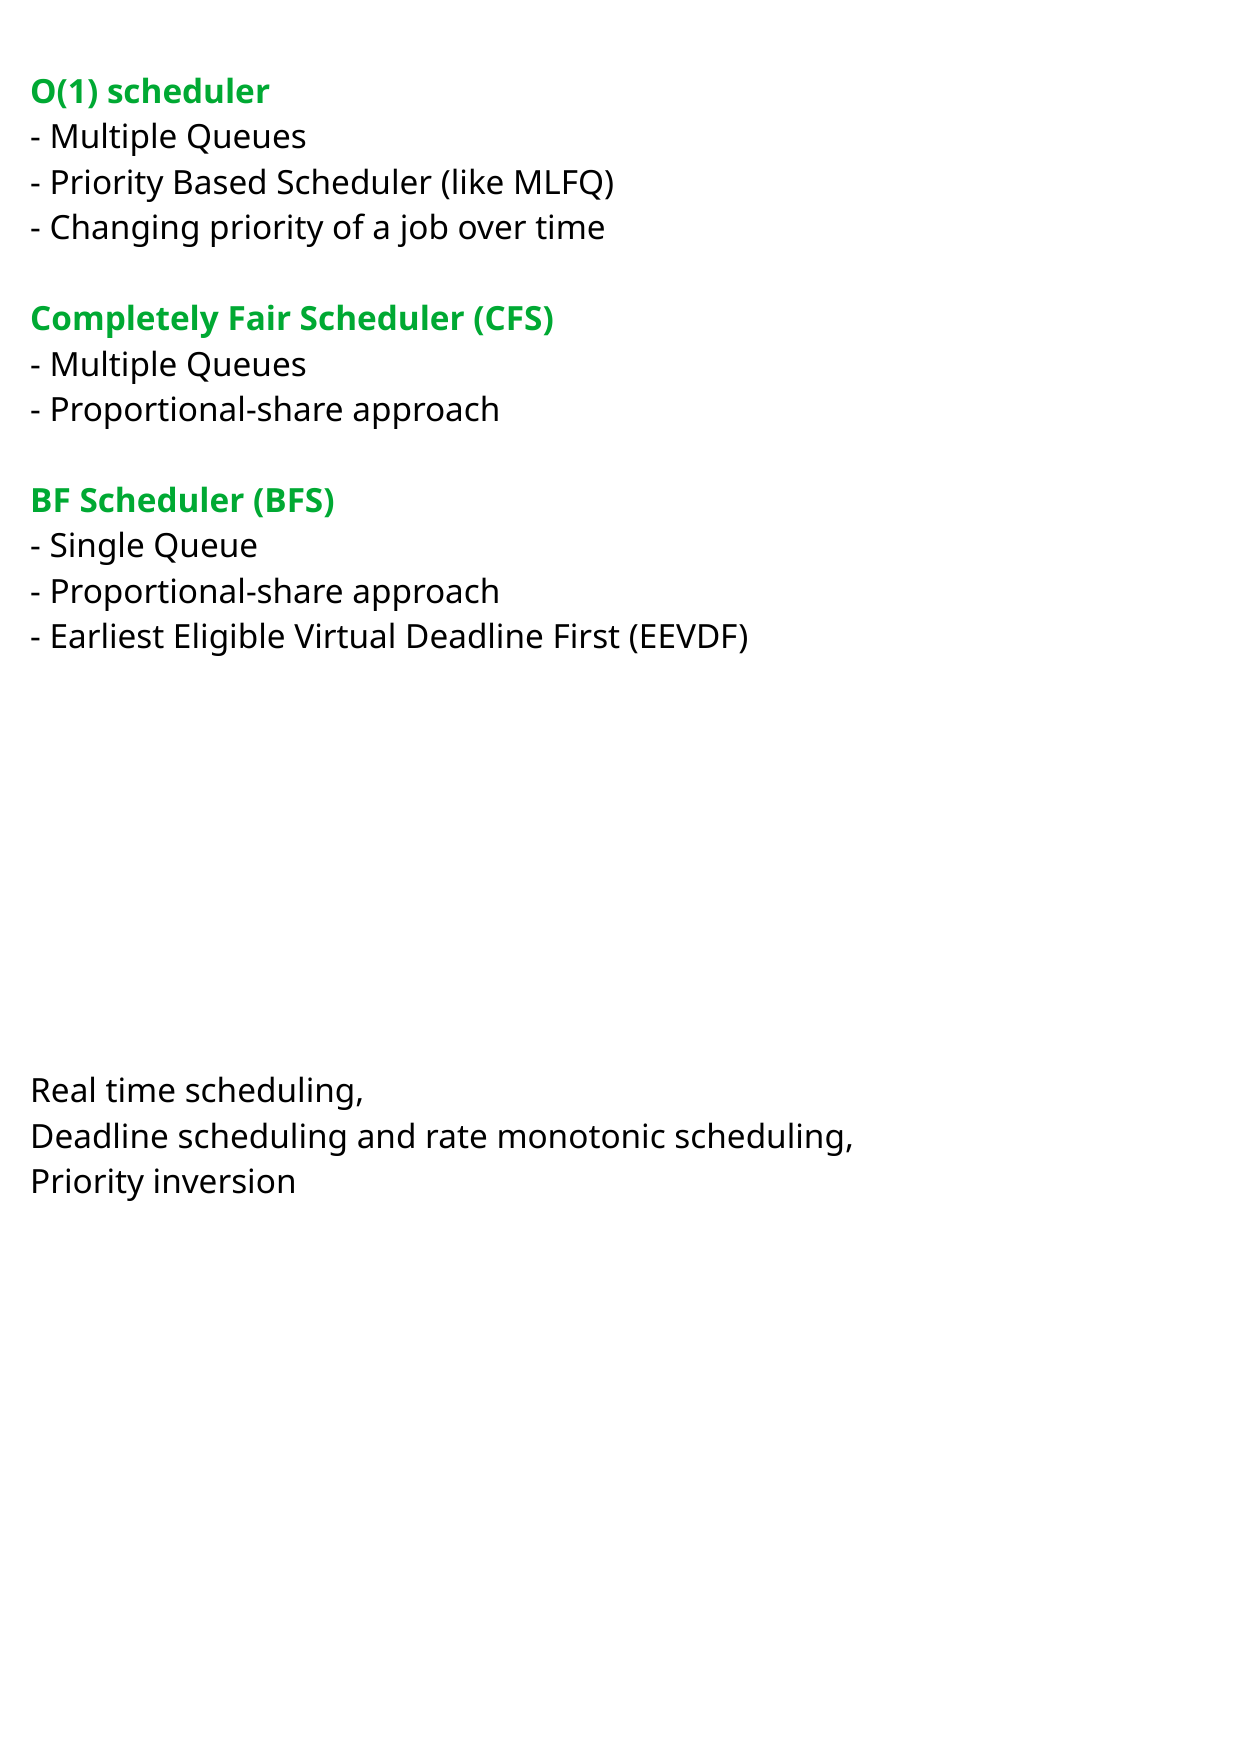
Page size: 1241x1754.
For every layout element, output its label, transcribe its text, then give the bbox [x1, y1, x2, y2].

subtitle - Proportional-share approach [30, 386, 1211, 431]
subtitle Priority inversion [30, 1158, 1211, 1203]
subtitle Deadline scheduling and rate monotonic scheduling, [30, 1112, 1211, 1158]
subtitle - Earliest Eligible Virtual Deadline First (EEVDF) [30, 613, 1211, 658]
subtitle BF Scheduler (BFS) [30, 477, 1211, 522]
subtitle - Single Queue [30, 522, 1211, 567]
subtitle - Changing priority of a job over time [30, 204, 1211, 249]
subtitle - Priority Based Scheduler (like MLFQ) [30, 159, 1211, 204]
subtitle O(1) scheduler [30, 68, 1211, 113]
subtitle - Multiple Queues [30, 113, 1211, 159]
subtitle - Proportional-share approach [30, 567, 1211, 613]
subtitle Completely Fair Scheduler (CFS) [30, 295, 1211, 340]
subtitle - Multiple Queues [30, 340, 1211, 386]
subtitle Real time scheduling, [30, 1067, 1211, 1112]
